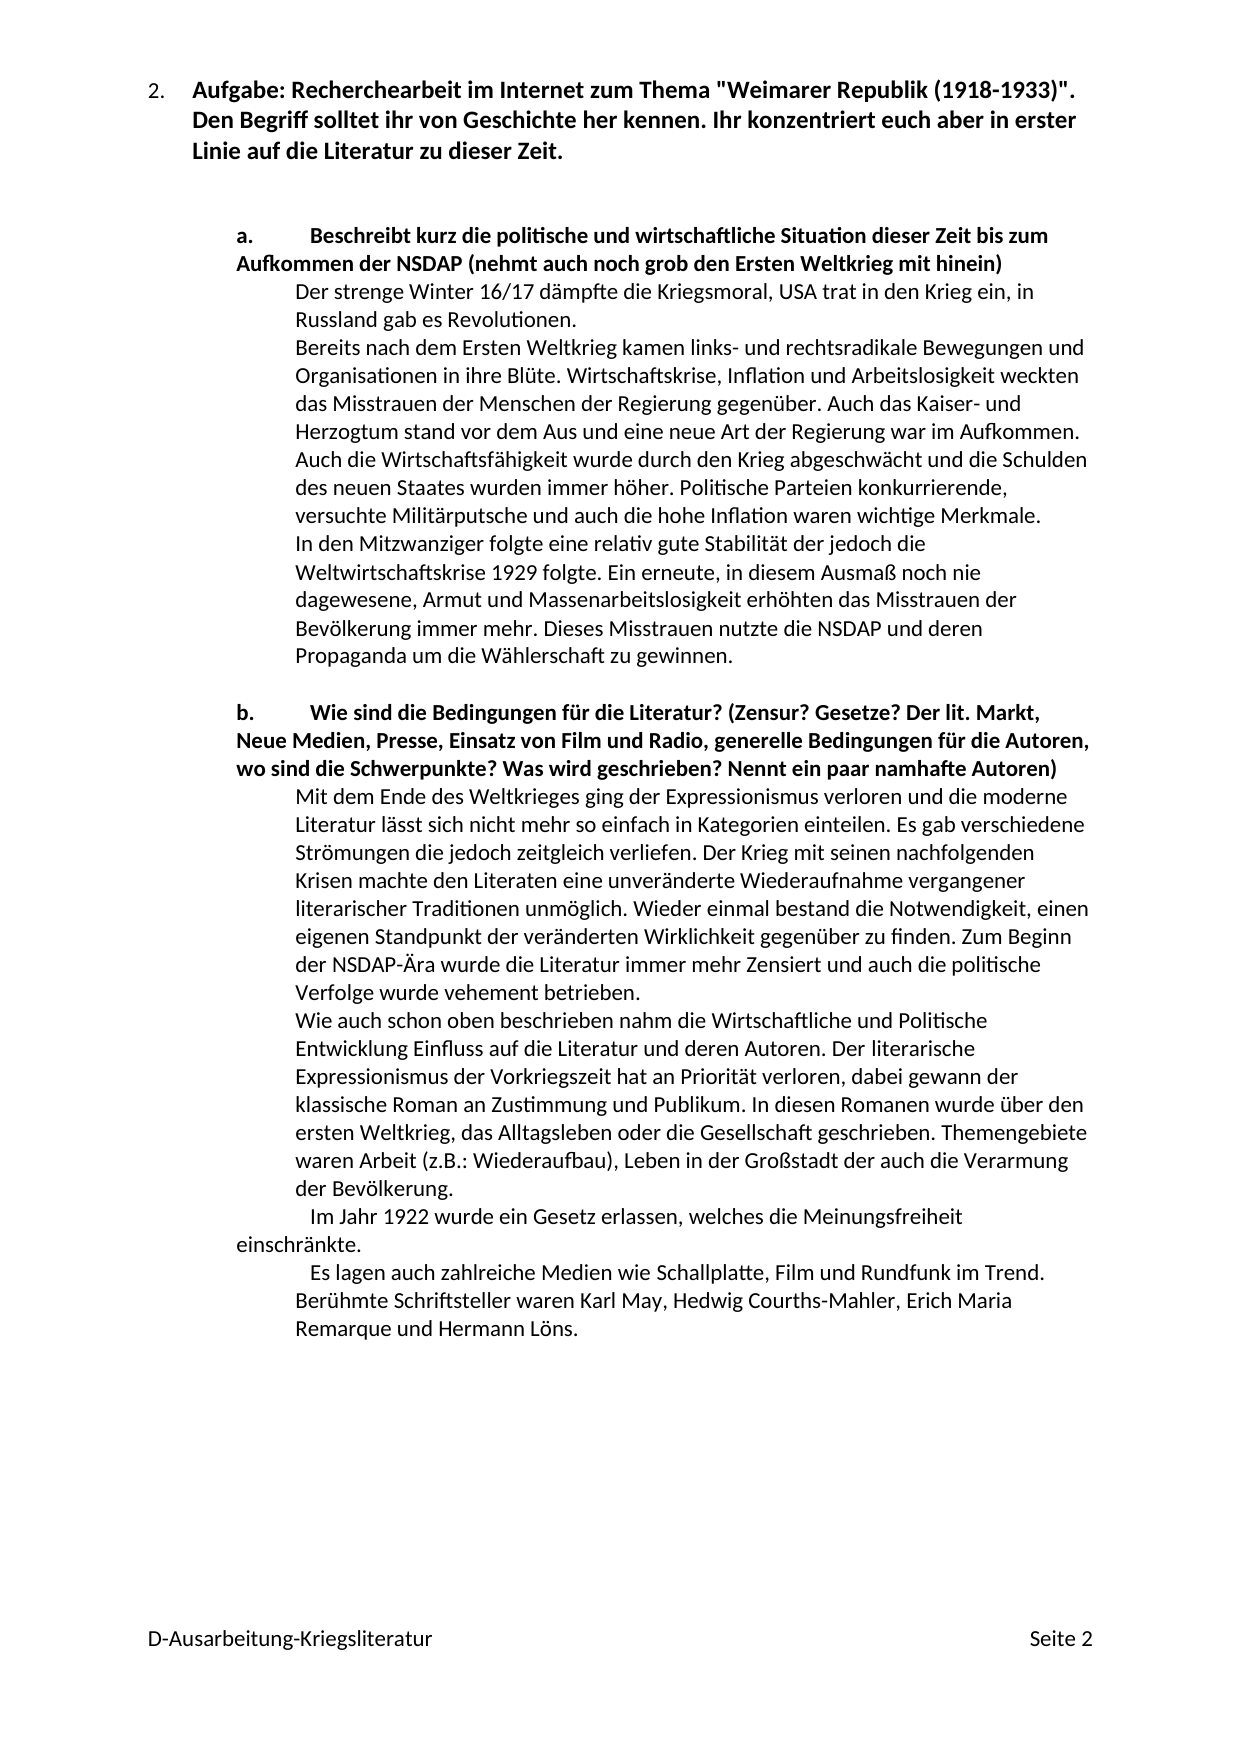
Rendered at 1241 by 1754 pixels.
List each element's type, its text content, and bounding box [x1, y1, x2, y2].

list Im Jahr 1922 wurde ein Gesetz erlassen, welches die Meinungsfreiheit einschränkte. [236, 1202, 1093, 1258]
list Mit dem Ende des Weltkrieges ging der Expressionismus verloren und die moderne Literatur lässt sich nicht mehr so einfach in Kategorien einteilen. Es gab verschiedene Strömungen die jedoch zeitgleich verliefen. Der Krieg mit seinen nachfolgenden Krisen machte den Literaten eine unveränderte Wiederaufnahme vergangener literarischer Traditionen unmöglich. Wieder einmal bestand die Notwendigkeit, einen eigenen Standpunkt der veränderten Wirklichkeit gegenüber zu finden. Zum Beginn der NSDAP-Ära wurde die Literatur immer mehr Zensiert und auch die politische Verfolge wurde vehement betrieben. [295, 782, 1093, 1006]
list Es lagen auch zahlreiche Medien wie Schallplatte, Film und Rundfunk im Trend. [236, 1258, 1093, 1286]
list Beschreibt kurz die politische und wirtschaftliche Situation dieser Zeit bis zum Aufkommen der NSDAP (nehmt auch noch grob den Ersten Weltkrieg mit hinein) [236, 221, 1093, 277]
text In den Mitzwanziger folgte eine relativ gute Stabilität der jedoch die Weltwirtschaftskrise 1929 folgte. Ein erneute, in diesem Ausmaß noch nie dagewesene, Armut und Massenarbeitslosigkeit erhöhten das Misstrauen der Bevölkerung immer mehr. Dieses Misstrauen nutzte die NSDAP und deren Propaganda um die Wählerschaft zu gewinnen. [295, 529, 1093, 670]
list Berühmte Schriftsteller waren Karl May, Hedwig Courths-Mahler, Erich Maria Remarque und Hermann Löns. [295, 1286, 1093, 1342]
text Der strenge Winter 16/17 dämpfte die Kriegsmoral, USA trat in den Krieg ein, in Russland gab es Revolutionen. [295, 277, 1093, 333]
list Wie auch schon oben beschrieben nahm die Wirtschaftliche und Politische Entwicklung Einfluss auf die Literatur und deren Autoren. Der literarische Expressionismus der Vorkriegszeit hat an Priorität verloren, dabei gewann der klassische Roman an Zustimmung und Publikum. In diesen Romanen wurde über den ersten Weltkrieg, das Alltagsleben oder die Gesellschaft geschrieben. Themengebiete waren Arbeit (z.B.: Wiederaufbau), Leben in der Großstadt der auch die Verarmung der Bevölkerung. [295, 1006, 1093, 1202]
list Aufgabe: Recherchearbeit im Internet zum Thema "Weimarer Republik (1918-1933)". Den Begriff solltet ihr von Geschichte her kennen. Ihr konzentriert euch aber in erster Linie auf die Literatur zu dieser Zeit. [148, 74, 1093, 165]
list Wie sind die Bedingungen für die Literatur? (Zensur? Gesetze? Der lit. Markt, Neue Medien, Presse, Einsatz von Film und Radio, generelle Bedingungen für die Autoren, wo sind die Schwerpunkte? Was wird geschrieben? Nennt ein paar namhafte Autoren) [236, 698, 1093, 782]
text Bereits nach dem Ersten Weltkrieg kamen links- und rechtsradikale Bewegungen und Organisationen in ihre Blüte. Wirtschaftskrise, Inflation und Arbeitslosigkeit weckten das Misstrauen der Menschen der Regierung gegenüber. Auch das Kaiser- und Herzogtum stand vor dem Aus und eine neue Art der Regierung war im Aufkommen. Auch die Wirtschaftsfähigkeit wurde durch den Krieg abgeschwächt und die Schulden des neuen Staates wurden immer höher. Politische Parteien konkurrierende, versuchte Militärputsche und auch die hohe Inflation waren wichtige Merkmale. [295, 333, 1093, 529]
